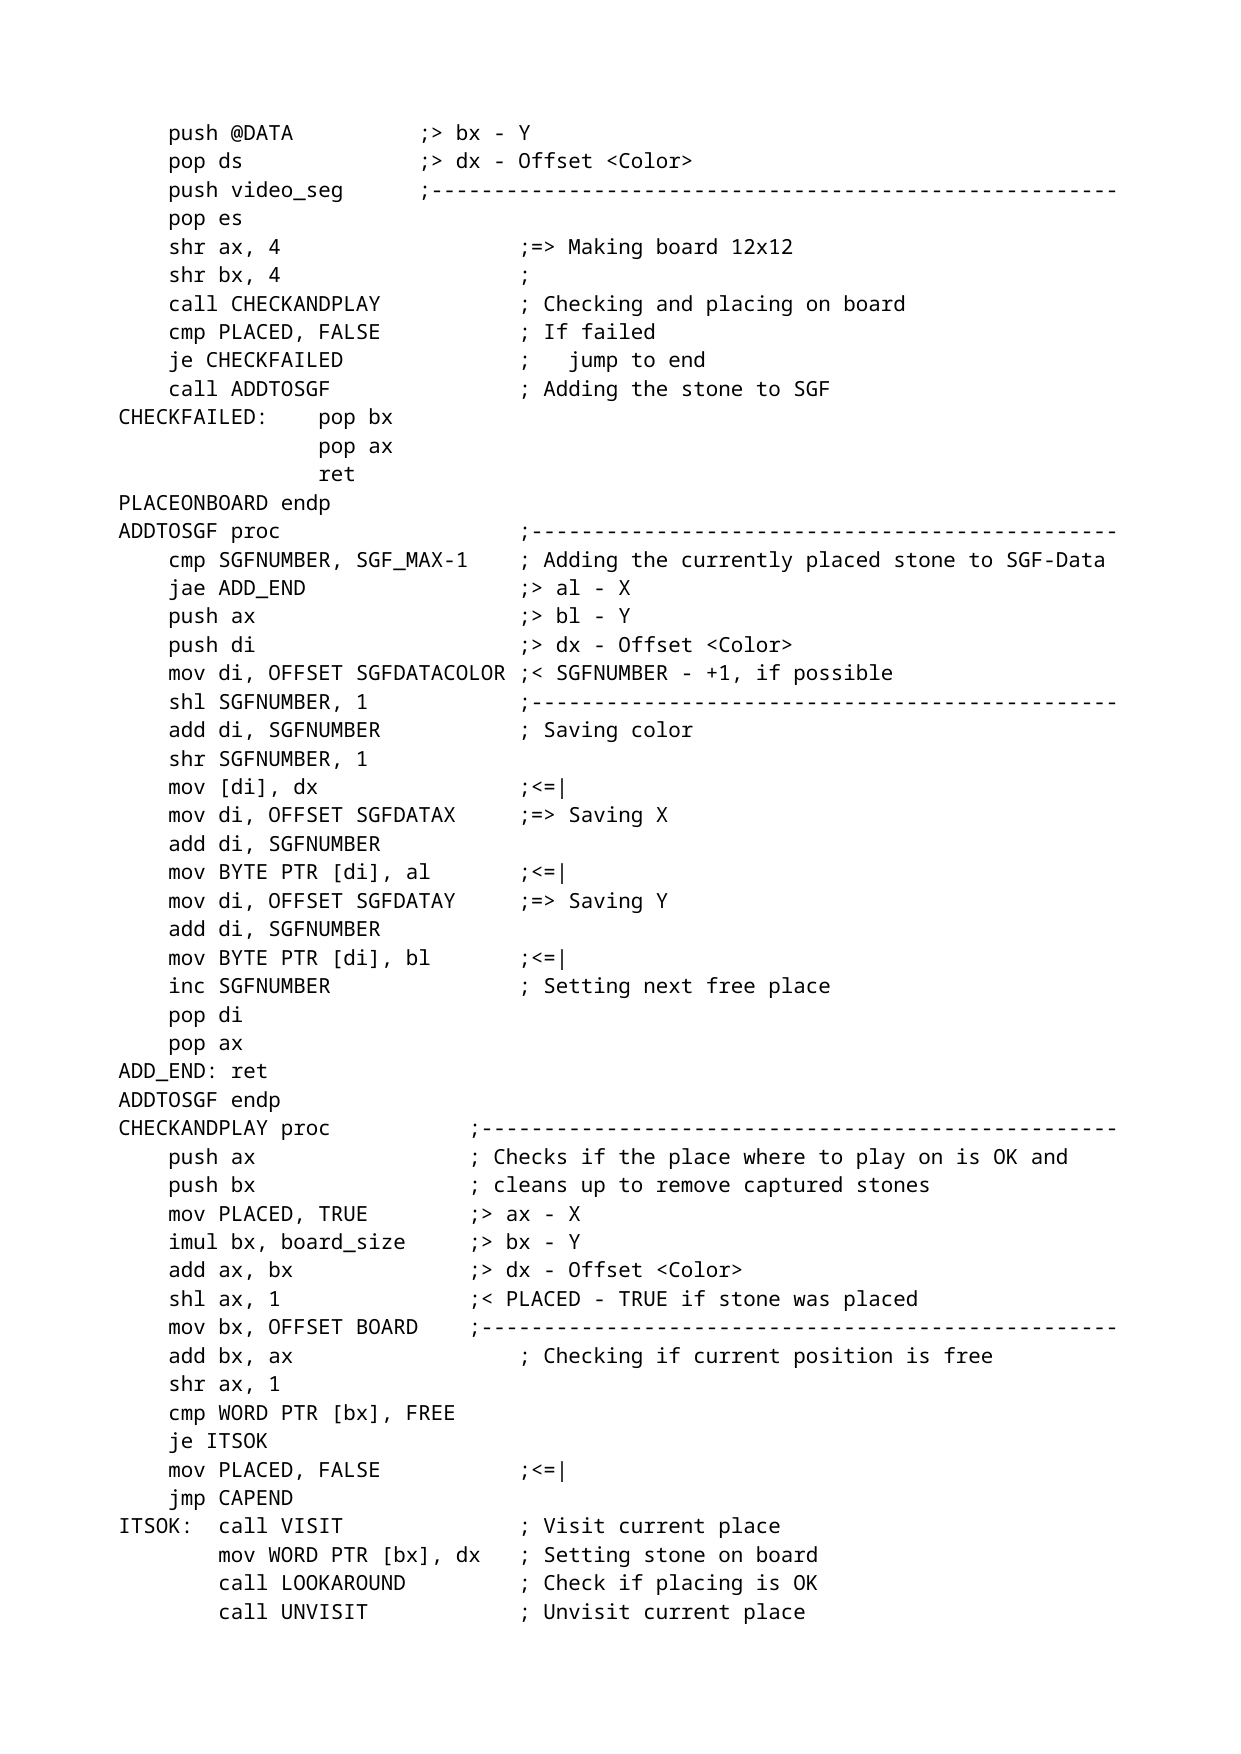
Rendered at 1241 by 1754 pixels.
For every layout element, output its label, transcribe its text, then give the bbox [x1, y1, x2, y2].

text pop ds ;> dx - Offset <Color> [118, 147, 1122, 175]
text push ax ;> bl - Y [118, 602, 1122, 630]
text mov [di], dx ;<=| [118, 772, 1122, 801]
text pop ax [118, 431, 1122, 459]
text mov PLACED, FALSE ;<=| [118, 1455, 1122, 1483]
text call ADDTOSGF ; Adding the stone to SGF [118, 374, 1122, 402]
text add di, SGFNUMBER ; Saving color [118, 715, 1122, 744]
text cmp SGFNUMBER, SGF_MAX-1 ; Adding the currently placed stone to SGF-Data [118, 545, 1122, 573]
text pop ax [118, 1028, 1122, 1057]
text imul bx, board_size ;> bx - Y [118, 1227, 1122, 1256]
text CHECKANDPLAY proc ;--------------------------------------------------- [118, 1113, 1122, 1142]
text add di, SGFNUMBER [118, 914, 1122, 943]
text ADD_END: ret [118, 1057, 1122, 1085]
text shl SGFNUMBER, 1 ;----------------------------------------------- [118, 687, 1122, 715]
text pop es [118, 203, 1122, 232]
text add ax, bx ;> dx - Offset <Color> [118, 1256, 1122, 1284]
text call UNVISIT ; Unvisit current place [118, 1597, 1122, 1625]
text je CHECKFAILED ; jump to end [118, 346, 1122, 374]
text mov BYTE PTR [di], al ;<=| [118, 857, 1122, 886]
text shr ax, 4 ;=> Making board 12x12 [118, 232, 1122, 260]
text ADDTOSGF proc ;----------------------------------------------- [118, 516, 1122, 545]
text mov di, OFFSET SGFDATACOLOR ;< SGFNUMBER - +1, if possible [118, 658, 1122, 687]
text mov bx, OFFSET BOARD ;--------------------------------------------------- [118, 1312, 1122, 1341]
text push bx ; cleans up to remove captured stones [118, 1170, 1122, 1199]
text mov di, OFFSET SGFDATAY ;=> Saving Y [118, 886, 1122, 914]
text CHECKFAILED: pop bx [118, 402, 1122, 431]
text jae ADD_END ;> al - X [118, 573, 1122, 602]
text jmp CAPEND [118, 1483, 1122, 1512]
text cmp PLACED, FALSE ; If failed [118, 317, 1122, 346]
text ITSOK: call VISIT ; Visit current place [118, 1512, 1122, 1540]
text PLACEONBOARD endp [118, 488, 1122, 516]
text push @DATA ;> bx - Y [118, 118, 1122, 147]
text inc SGFNUMBER ; Setting next free place [118, 971, 1122, 1000]
text shr ax, 1 [118, 1369, 1122, 1398]
text push video_seg ;------------------------------------------------------- [118, 175, 1122, 203]
text push ax ; Checks if the place where to play on is OK and [118, 1142, 1122, 1170]
text mov BYTE PTR [di], bl ;<=| [118, 943, 1122, 971]
text add di, SGFNUMBER [118, 829, 1122, 857]
text mov WORD PTR [bx], dx ; Setting stone on board [118, 1540, 1122, 1568]
text push di ;> dx - Offset <Color> [118, 630, 1122, 658]
text pop di [118, 1000, 1122, 1028]
text je ITSOK [118, 1426, 1122, 1455]
text add bx, ax ; Checking if current position is free [118, 1341, 1122, 1369]
text call LOOKAROUND ; Check if placing is OK [118, 1568, 1122, 1597]
text mov PLACED, TRUE ;> ax - X [118, 1199, 1122, 1227]
text mov di, OFFSET SGFDATAX ;=> Saving X [118, 801, 1122, 829]
text ADDTOSGF endp [118, 1085, 1122, 1113]
text shl ax, 1 ;< PLACED - TRUE if stone was placed [118, 1284, 1122, 1312]
text shr SGFNUMBER, 1 [118, 744, 1122, 772]
text shr bx, 4 ; [118, 260, 1122, 289]
text cmp WORD PTR [bx], FREE [118, 1398, 1122, 1426]
text ret [118, 459, 1122, 488]
text call CHECKANDPLAY ; Checking and placing on board [118, 289, 1122, 317]
